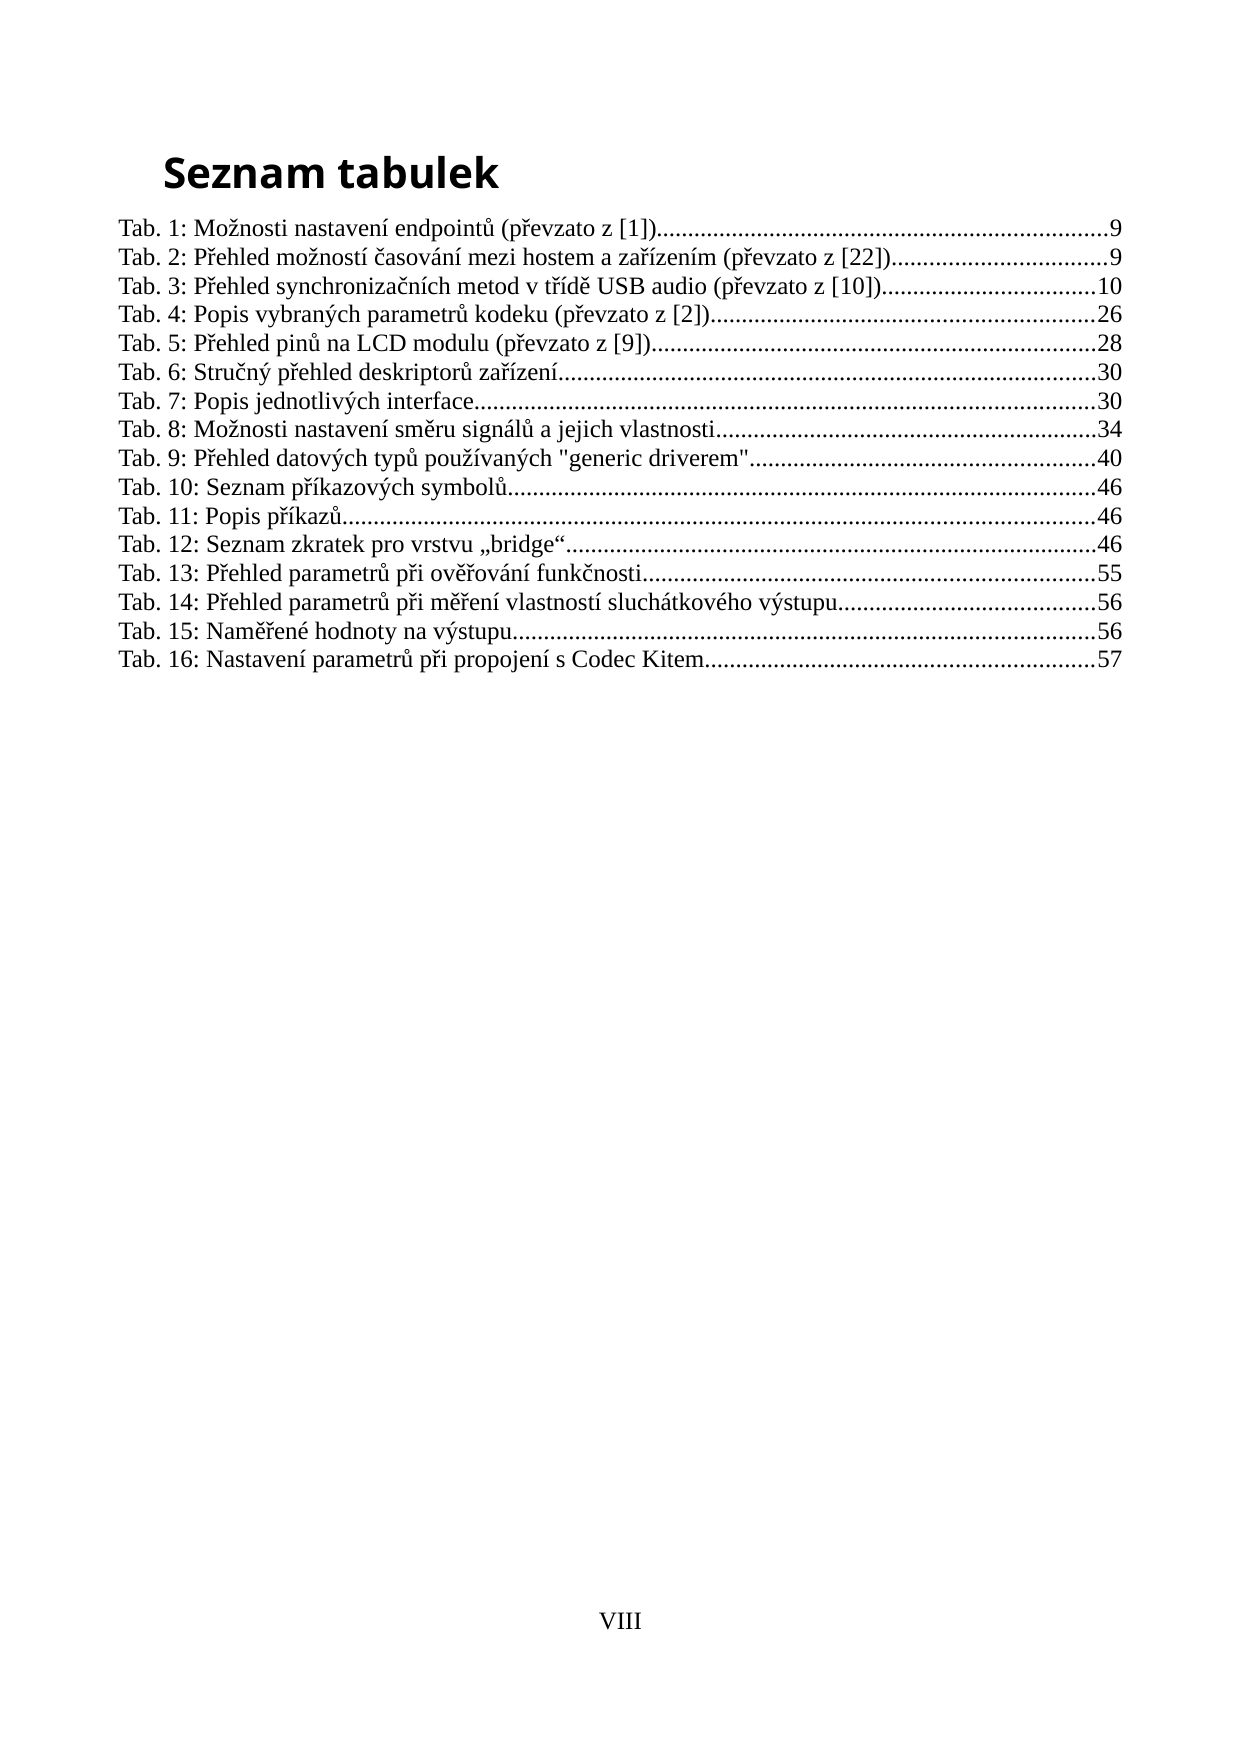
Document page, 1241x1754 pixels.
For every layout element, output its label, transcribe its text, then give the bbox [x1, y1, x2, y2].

text Tab. 6: Stručný přehled deskriptorů zařízení 30 [118, 357, 1122, 386]
text Tab. 5: Přehled pinů na LCD modulu (převzato z [9]) 28 [118, 328, 1122, 357]
text Tab. 15: Naměřené hodnoty na výstupu 56 [118, 616, 1122, 644]
text Tab. 8: Možnosti nastavení směru signálů a jejich vlastnosti 34 [118, 414, 1122, 443]
text Tab. 11: Popis příkazů 46 [118, 501, 1122, 529]
text Tab. 4: Popis vybraných parametrů kodeku (převzato z [2]) 26 [118, 299, 1122, 328]
text Tab. 1: Možnosti nastavení endpointů (převzato z [1]) 9 [118, 213, 1122, 242]
text Tab. 16: Nastavení parametrů při propojení s Codec Kitem 57 [118, 644, 1122, 673]
text Tab. 2: Přehled možností časování mezi hostem a zařízením (převzato z [22]) 9 [118, 242, 1122, 271]
text Tab. 13: Přehled parametrů při ověřování funkčnosti 55 [118, 558, 1122, 587]
text Tab. 9: Přehled datových typů používaných "generic driverem" 40 [118, 443, 1122, 472]
text Tab. 10: Seznam příkazových symbolů 46 [118, 472, 1122, 501]
subtitle Seznam tabulek [118, 143, 1122, 201]
text Tab. 14: Přehled parametrů při měření vlastností sluchátkového výstupu 56 [118, 587, 1122, 616]
text Tab. 7: Popis jednotlivých interface 30 [118, 386, 1122, 414]
text Tab. 12: Seznam zkratek pro vrstvu „bridge“ 46 [118, 529, 1122, 558]
text Tab. 3: Přehled synchronizačních metod v třídě USB audio (převzato z [10]) 10 [118, 271, 1122, 299]
